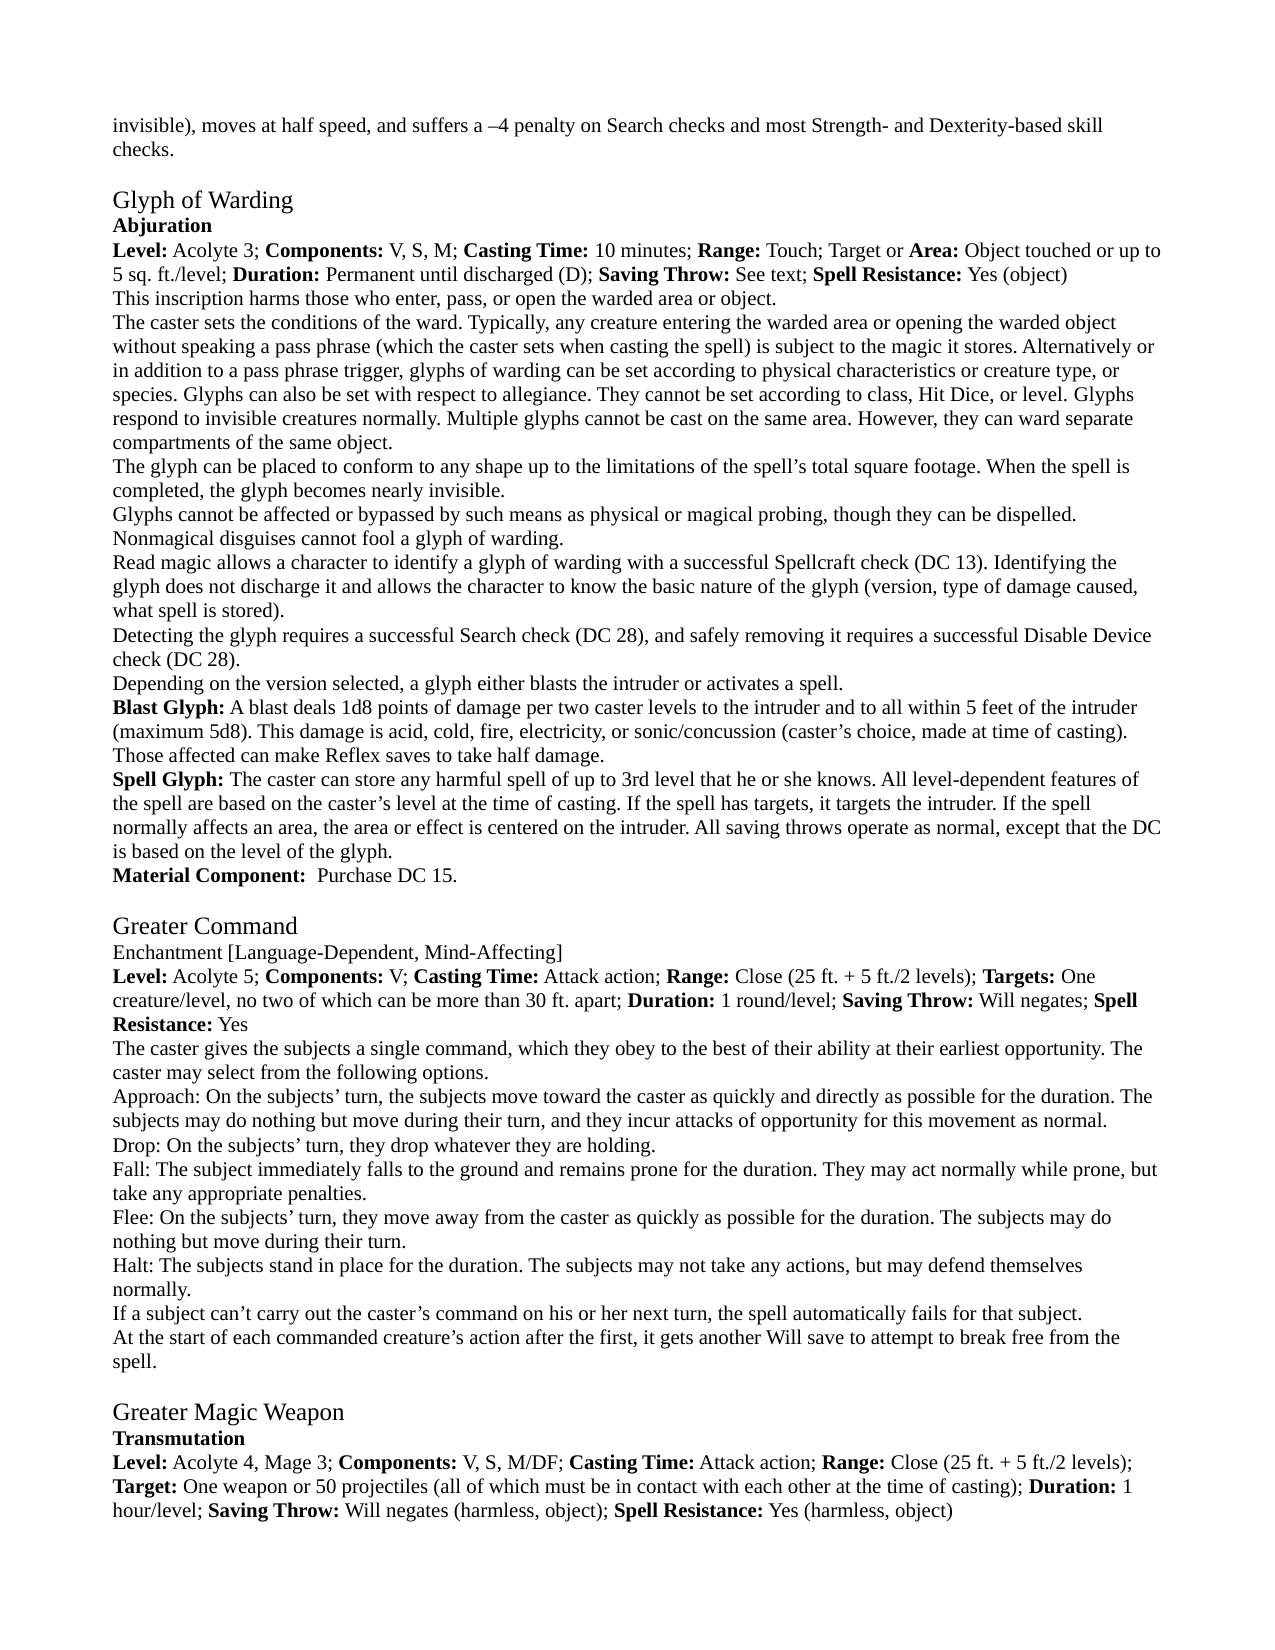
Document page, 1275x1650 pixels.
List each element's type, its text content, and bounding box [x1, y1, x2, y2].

text Enchantment [Language-Dependent, Mind-Affecting] [112, 940, 1162, 964]
subtitle Greater Command [112, 911, 1162, 940]
text Depending on the version selected, a glyph either blasts the intruder or activates a spell. [112, 671, 1162, 695]
subtitle Abjuration [112, 213, 1162, 237]
text invisible), moves at half speed, and suffers a –4 penalty on Search checks and most Strength- and Dexterity-based skill checks. [112, 112, 1162, 161]
text Flee: On the subjects’ turn, they move away from the caster as quickly as possible for the duration. The subjects may do nothing but move during their turn. [112, 1205, 1162, 1253]
text Approach: On the subjects’ turn, the subjects move toward the caster as quickly and directly as possible for the duration. The subjects may do nothing but move during their turn, and they incur attacks of opportunity for this movement as normal. [112, 1084, 1162, 1132]
text The caster sets the conditions of the ward. Typically, any creature entering the warded area or opening the warded object without speaking a pass phrase (which the caster sets when casting the spell) is subject to the magic it stores. Alternatively or in addition to a pass phrase trigger, glyphs of warding can be set according to physical characteristics or creature type, or species. Glyphs can also be set with respect to allegiance. They cannot be set according to class, Hit Dice, or level. Glyphs respond to invisible creatures normally. Multiple glyphs cannot be cast on the same area. However, they can ward separate compartments of the same object. [112, 310, 1162, 454]
text This inscription harms those who enter, pass, or open the warded area or object. [112, 286, 1162, 310]
text The glyph can be placed to conform to any shape up to the limitations of the spell’s total square footage. When the spell is completed, the glyph becomes nearly invisible. [112, 454, 1162, 502]
text Level: Acolyte 5; Components: V; Casting Time: Attack action; Range: Close (25 ft. + 5 ft./2 levels); Targets: One creature/level, no two of which can be more than 30 ft. apart; Duration: 1 round/level; Saving Throw: Will negates; Spell Resistance: Yes [112, 964, 1162, 1036]
text At the start of each commanded creature’s action after the first, it gets another Will save to attempt to break free from the spell. [112, 1325, 1162, 1373]
text Level: Acolyte 3; Components: V, S, M; Casting Time: 10 minutes; Range: Touch; Target or Area: Object touched or up to 5 sq. ft./level; Duration: Permanent until discharged (D); Saving Throw: See text; Spell Resistance: Yes (object) [112, 237, 1162, 286]
text Material Component: Purchase DC 15. [112, 863, 1162, 887]
text Read magic allows a character to identify a glyph of warding with a successful Spellcraft check (DC 13). Identifying the glyph does not discharge it and allows the character to know the basic nature of the glyph (version, type of damage caused, what spell is stored). [112, 550, 1162, 622]
text Detecting the glyph requires a successful Search check (DC 28), and safely removing it requires a successful Disable Device check (DC 28). [112, 622, 1162, 671]
text The caster gives the subjects a single command, which they obey to the best of their ability at their earliest opportunity. The caster may select from the following options. [112, 1036, 1162, 1084]
text Level: Acolyte 4, Mage 3; Components: V, S, M/DF; Casting Time: Attack action; Range: Close (25 ft. + 5 ft./2 levels); Target: One weapon or 50 projectiles (all of which must be in contact with each other at the time of casting); Duration: 1 hour/level; Saving Throw: Will negates (harmless, object); Spell Resistance: Yes (harmless, object) [112, 1450, 1162, 1522]
text If a subject can’t carry out the caster’s command on his or her next turn, the spell automatically fails for that subject. [112, 1301, 1162, 1325]
text Halt: The subjects stand in place for the duration. The subjects may not take any actions, but may defend themselves normally. [112, 1253, 1162, 1301]
text Glyphs cannot be affected or bypassed by such means as physical or magical probing, though they can be dispelled. Nonmagical disguises cannot fool a glyph of warding. [112, 502, 1162, 550]
subtitle Transmutation [112, 1426, 1162, 1450]
text Greater Magic Weapon [112, 1397, 1162, 1426]
text Spell Glyph: The caster can store any harmful spell of up to 3rd level that he or she knows. All level-dependent features of the spell are based on the caster’s level at the time of casting. If the spell has targets, it targets the intruder. If the spell normally affects an area, the area or effect is centered on the intruder. All saving throws operate as normal, except that the DC is based on the level of the glyph. [112, 767, 1162, 863]
subtitle Glyph of Warding [112, 185, 1162, 213]
text Fall: The subject immediately falls to the ground and remains prone for the duration. They may act normally while prone, but take any appropriate penalties. [112, 1157, 1162, 1205]
text Blast Glyph: A blast deals 1d8 points of damage per two caster levels to the intruder and to all within 5 feet of the intruder (maximum 5d8). This damage is acid, cold, fire, electricity, or sonic/concussion (caster’s choice, made at time of casting). Those affected can make Reflex saves to take half damage. [112, 695, 1162, 767]
text Drop: On the subjects’ turn, they drop whatever they are holding. [112, 1132, 1162, 1157]
